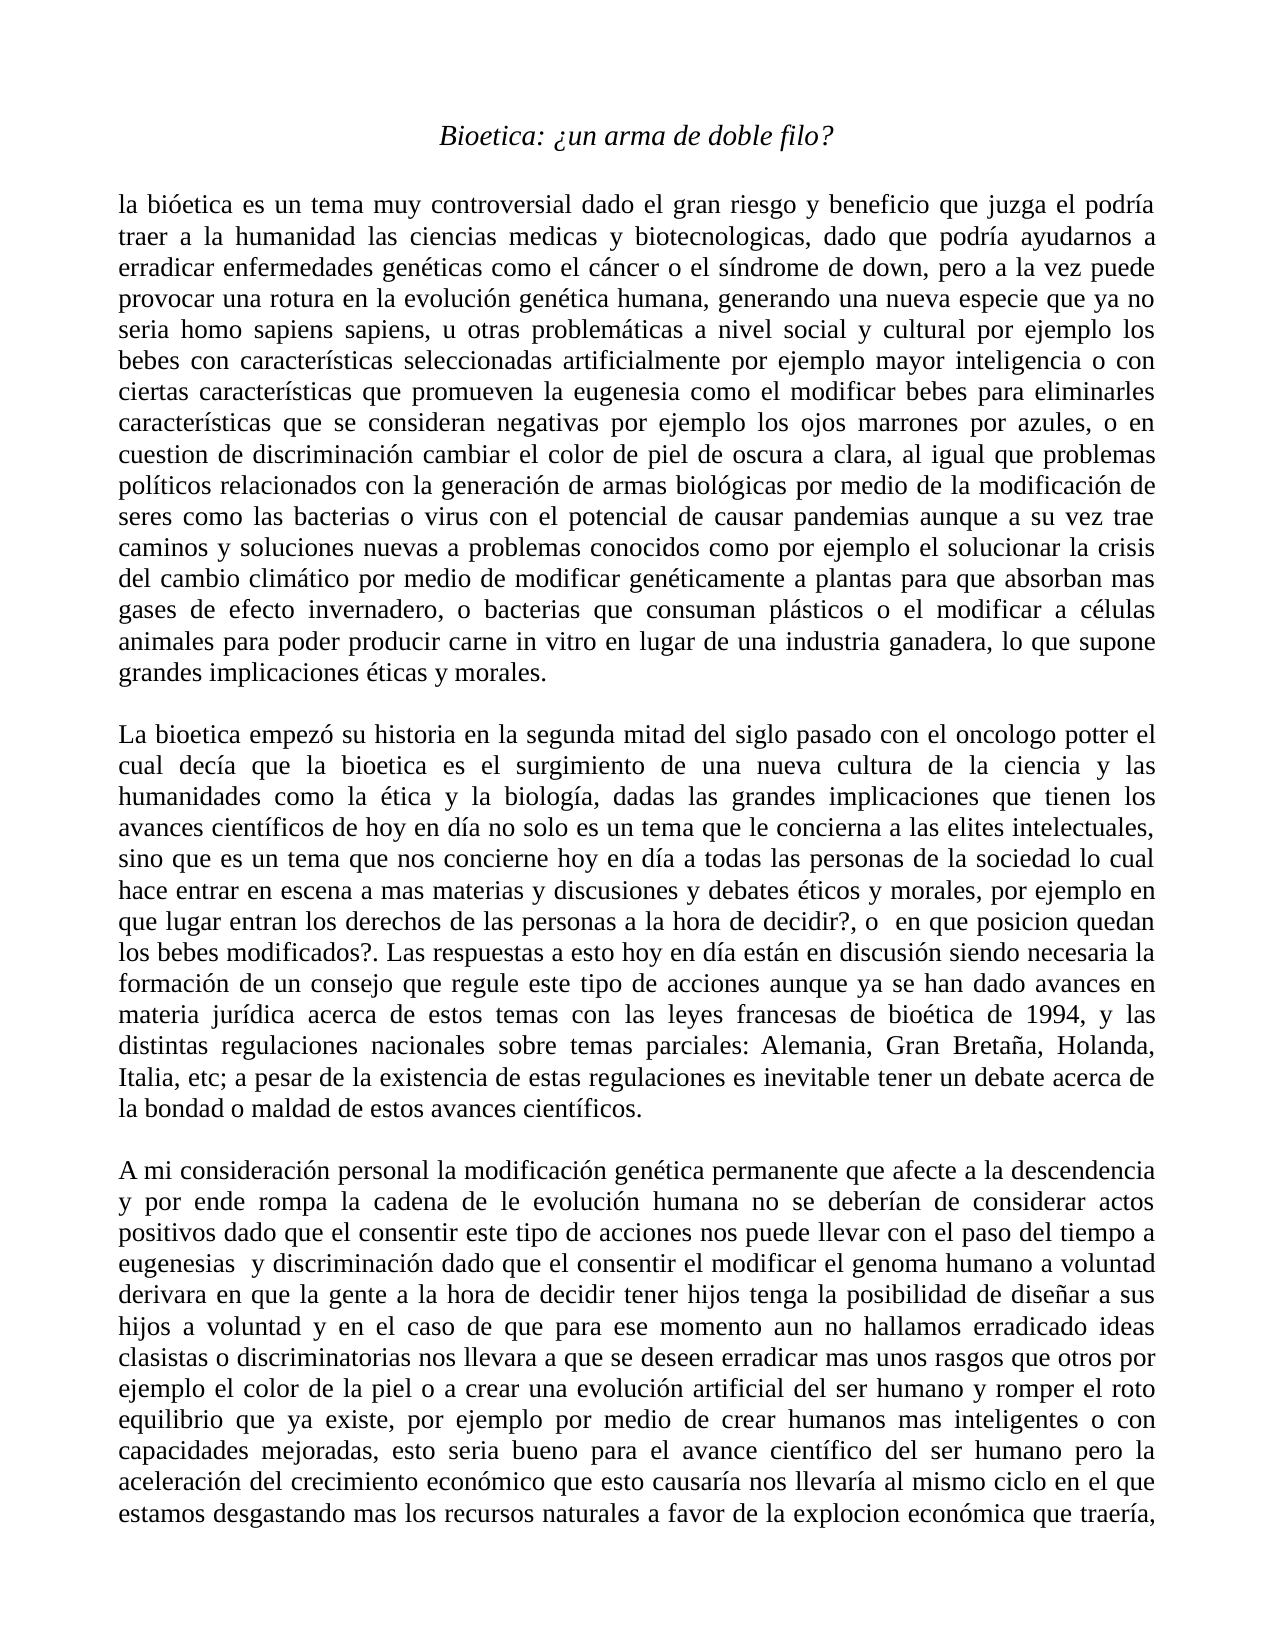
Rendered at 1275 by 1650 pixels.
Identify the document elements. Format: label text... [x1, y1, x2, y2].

text la bióetica es un tema muy controversial dado el gran riesgo y beneficio que juzga el podría traer a la humanidad las ciencias medicas y biotecnologicas, dado que podría ayudarnos a erradicar enfermedades genéticas como el cáncer o el síndrome de down, pero a la vez puede provocar una rotura en la evolución genética humana, generando una nueva especie que ya no seria homo sapiens sapiens, u otras problemáticas a nivel social y cultural por ejemplo los bebes con características seleccionadas artificialmente por ejemplo mayor inteligencia o con ciertas características que promueven la eugenesia como el modificar bebes para eliminarles características que se consideran negativas por ejemplo los ojos marrones por azules, o en cuestion de discriminación cambiar el color de piel de oscura a clara, al igual que problemas políticos relacionados con la generación de armas biológicas por medio de la modificación de seres como las bacterias o virus con el potencial de causar pandemias aunque a su vez trae caminos y soluciones nuevas a problemas conocidos como por ejemplo el solucionar la crisis del cambio climático por medio de modificar genéticamente a plantas para que absorban mas gases de efecto invernadero, o bacterias que consuman plásticos o el modificar a células animales para poder producir carne in vitro en lugar de una industria ganadera, lo que supone grandes implicaciones éticas y morales. [118, 188, 1157, 687]
text La bioetica empezó su historia en la segunda mitad del siglo pasado con el oncologo potter el cual decía que la bioetica es el surgimiento de una nueva cultura de la ciencia y las humanidades como la ética y la biología, dadas las grandes implicaciones que tienen los avances científicos de hoy en día no solo es un tema que le concierna a las elites intelectuales, sino que es un tema que nos concierne hoy en día a todas las personas de la sociedad lo cual hace entrar en escena a mas materias y discusiones y debates éticos y morales, por ejemplo en que lugar entran los derechos de las personas a la hora de decidir?, o en que posicion quedan los bebes modificados?. Las respuestas a esto hoy en día están en discusión siendo necesaria la formación de un consejo que regule este tipo de acciones aunque ya se han dado avances en materia jurídica acerca de estos temas con las leyes francesas de bioética de 1994, y las distintas regulaciones nacionales sobre temas parciales: Alemania, Gran Bretaña, Holanda, Italia, etc; a pesar de la existencia de estas regulaciones es inevitable tener un debate acerca de la bondad o maldad de estos avances científicos. [118, 718, 1157, 1123]
text A mi consideración personal la modificación genética permanente que afecte a la descendencia y por ende rompa la cadena de le evolución humana no se deberían de considerar actos positivos dado que el consentir este tipo de acciones nos puede llevar con el paso del tiempo a eugenesias y discriminación dado que el consentir el modificar el genoma humano a voluntad derivara en que la gente a la hora de decidir tener hijos tenga la posibilidad de diseñar a sus hijos a voluntad y en el caso de que para ese momento aun no hallamos erradicado ideas clasistas o discriminatorias nos llevara a que se deseen erradicar mas unos rasgos que otros por ejemplo el color de la piel o a crear una evolución artificial del ser humano y romper el roto equilibrio que ya existe, por ejemplo por medio de crear humanos mas inteligentes o con capacidades mejoradas, esto seria bueno para el avance científico del ser humano pero la aceleración del crecimiento económico que esto causaría nos llevaría al mismo ciclo en el que estamos desgastando mas los recursos naturales a favor de la explocion económica que traería, [118, 1154, 1157, 1528]
text Bioetica: ¿un arma de doble filo? [118, 118, 1157, 152]
